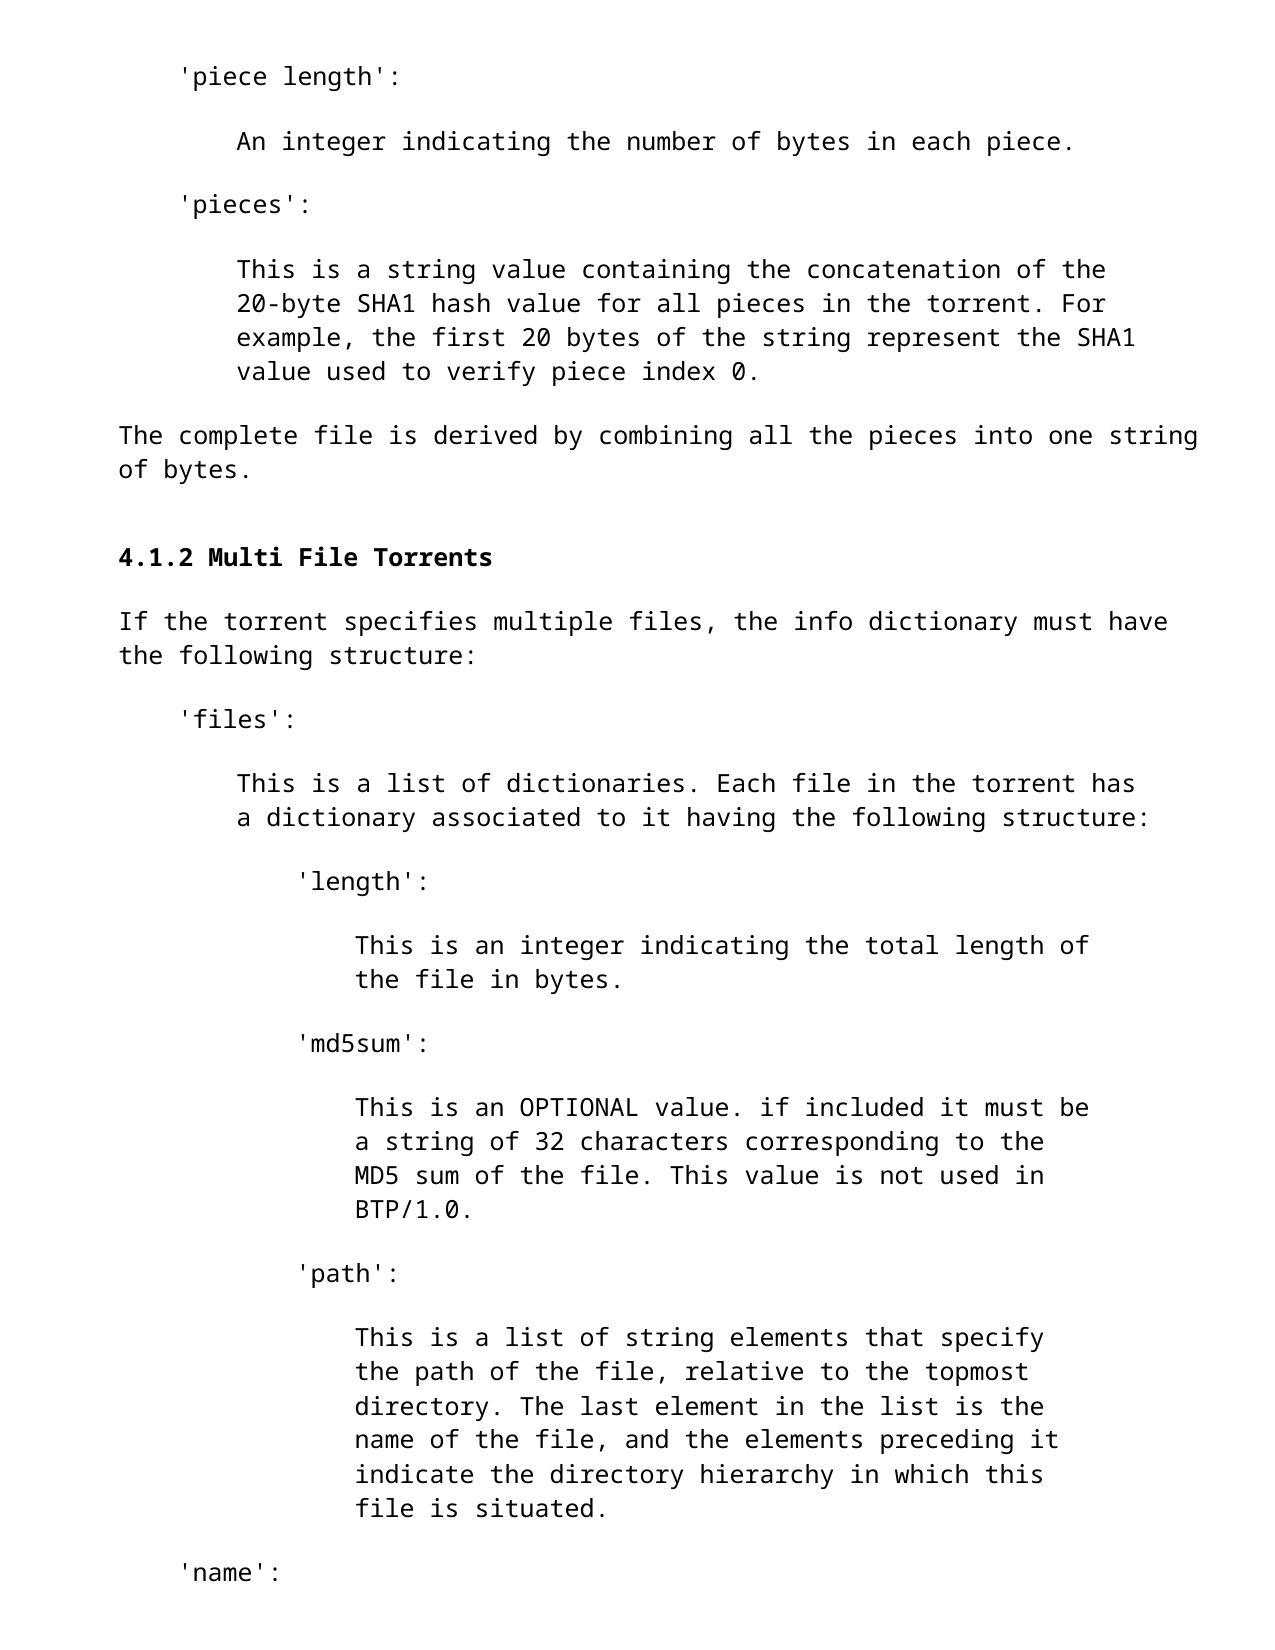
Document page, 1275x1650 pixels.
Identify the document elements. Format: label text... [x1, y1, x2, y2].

text The complete file is derived by combining all the pieces into one string of bytes. [118, 417, 1216, 486]
list This is an OPTIONAL value. if included it must be a string of 32 characters corresponding to the MD5 sum of the file. This value is not used in BTP/1.0. [354, 1090, 1097, 1226]
subtitle 4.1.2 Multi File Torrents [118, 540, 1216, 574]
list This is a list of dictionaries. Each file in the torrent has a dictionary associated to it having the following structure: [236, 765, 1157, 833]
subtitle 'pieces': [177, 187, 1157, 221]
subtitle 'piece length': [177, 59, 1157, 93]
list This is an integer indicating the total length of the file in bytes. [354, 927, 1097, 996]
subtitle 'md5sum': [295, 1026, 1097, 1060]
list This is a string value containing the concatenation of the 20-byte SHA1 hash value for all pieces in the torrent. For example, the first 20 bytes of the string represent the SHA1 value used to verify piece index 0. [236, 251, 1157, 387]
subtitle 'files': [177, 701, 1157, 735]
subtitle 'length': [295, 863, 1097, 897]
list This is a list of string elements that specify the path of the file, relative to the topmost directory. The last element in the list is the name of the file, and the elements preceding it indicate the directory hierarchy in which this file is situated. [354, 1320, 1097, 1524]
subtitle 'path': [295, 1256, 1097, 1290]
list An integer indicating the number of bytes in each piece. [236, 123, 1157, 157]
text If the torrent specifies multiple files, the info dictionary must have the following structure: [118, 604, 1216, 672]
subtitle 'name': [177, 1554, 1157, 1588]
